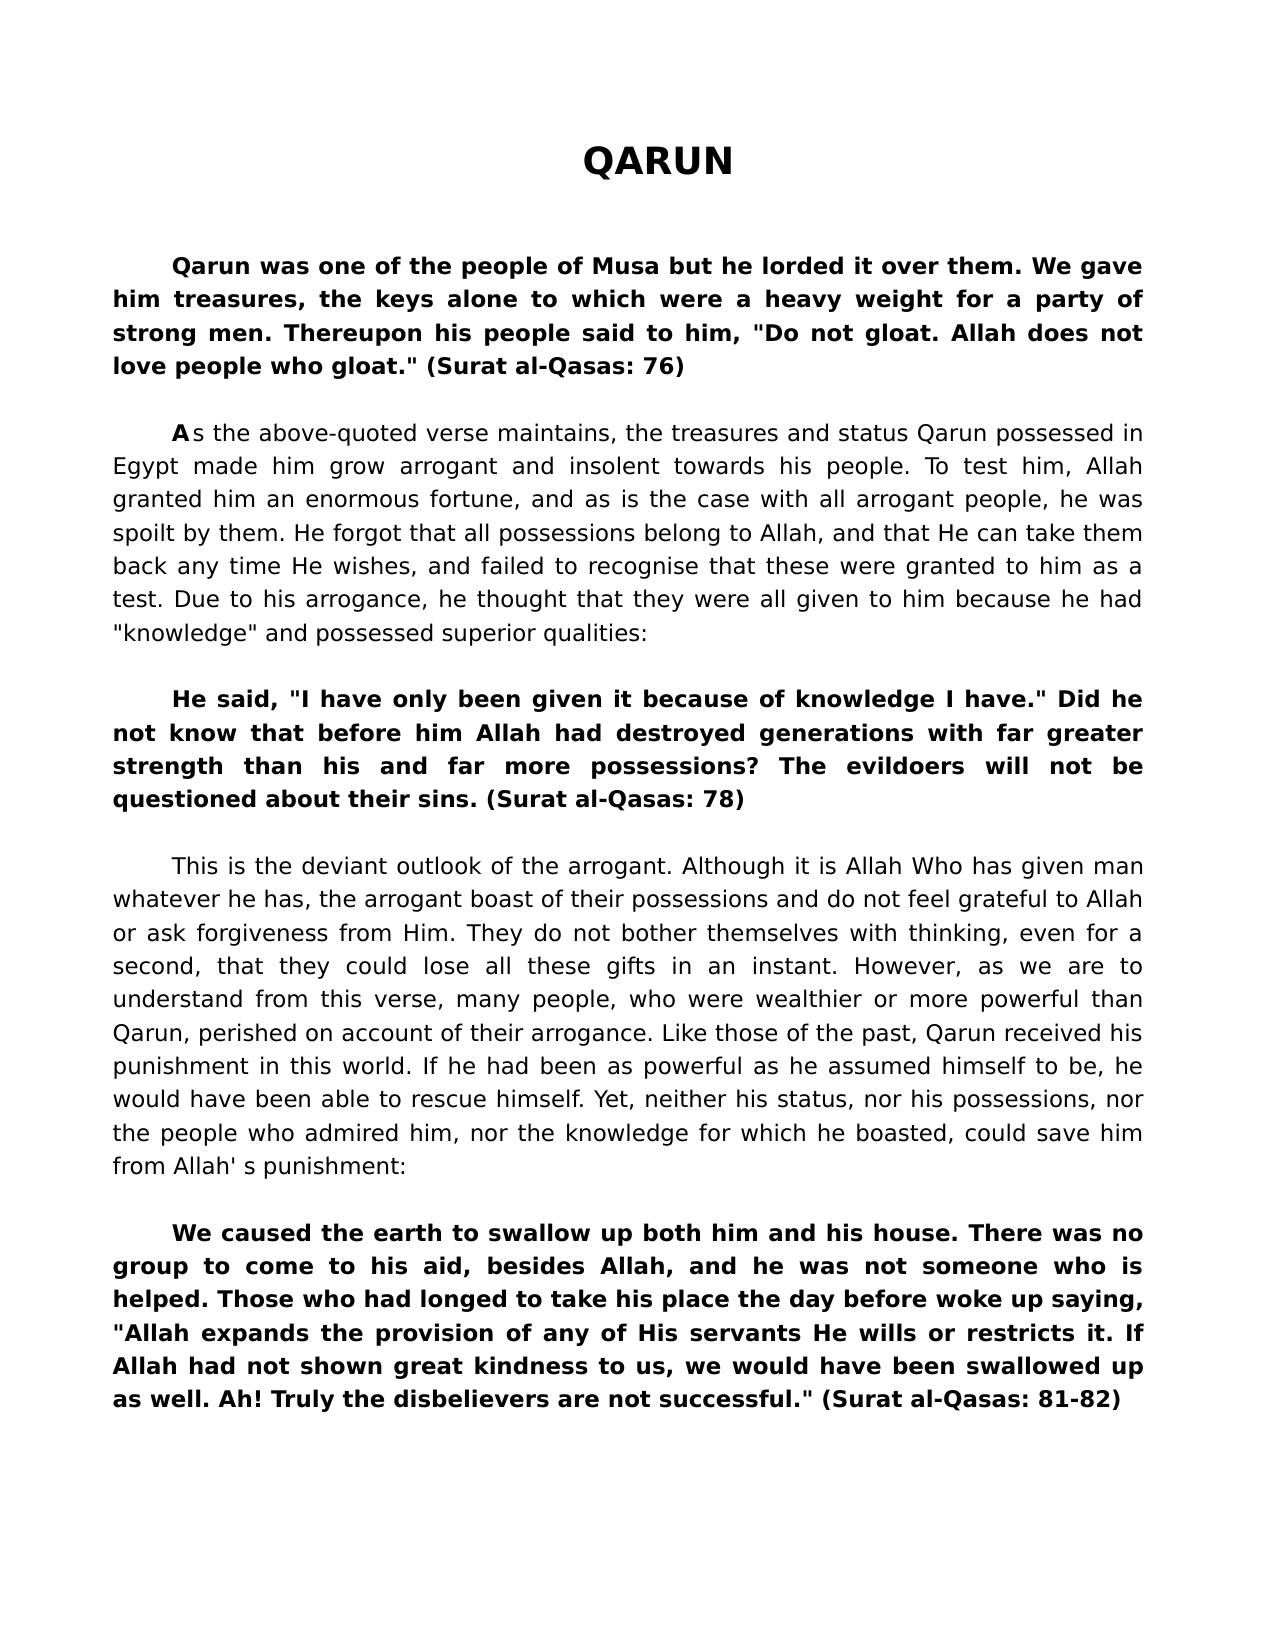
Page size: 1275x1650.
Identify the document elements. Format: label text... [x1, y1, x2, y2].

text Qarun was one of the people of Musa but he lorded it over them. We gave him treasures, the keys alone to which were a heavy weight for a party of strong men. Thereupon his people said to him, "Do not gloat. Allah does not love people who gloat." (Surat al-Qasas: 76) [112, 248, 1145, 381]
text QARUN [112, 148, 1145, 181]
text This is the deviant outlook of the arrogant. Although it is Allah Who has given man whatever he has, the arrogant boast of their possessions and do not feel grateful to Allah or ask forgiveness from Him. They do not bother themselves with thinking, even for a second, that they could lose all these gifts in an instant. However, as we are to understand from this verse, many people, who were wealthier or more powerful than Qarun, perished on account of their arrogance. Like those of the past, Qarun received his punishment in this world. If he had been as powerful as he assumed himself to be, he would have been able to rescue himself. Yet, neither his status, nor his possessions, nor the people who admired him, nor the knowledge for which he boasted, could save him from Allah' s punishment: [112, 848, 1145, 1181]
text He said, "I have only been given it because of knowledge I have." Did he not know that before him Allah had destroyed generations with far greater strength than his and far more possessions? The evildoers will not be questioned about their sins. (Surat al-Qasas: 78) [112, 681, 1145, 814]
text We caused the earth to swallow up both him and his house. There was no group to come to his aid, besides Allah, and he was not someone who is helped. Those who had longed to take his place the day before woke up saying, "Allah expands the provision of any of His servants He wills or restricts it. If Allah had not shown great kindness to us, we would have been swallowed up as well. Ah! Truly the disbelievers are not successful." (Surat al-Qasas: 81-82) [112, 1214, 1145, 1414]
text As the above-quoted verse maintains, the treasures and status Qarun possessed in Egypt made him grow arrogant and insolent towards his people. To test him, Allah granted him an enormous fortune, and as is the case with all arrogant people, he was spoilt by them. He forgot that all possessions belong to Allah, and that He can take them back any time He wishes, and failed to recognise that these were granted to him as a test. Due to his arrogance, he thought that they were all given to him because he had "knowledge" and possessed superior qualities: [112, 414, 1145, 648]
